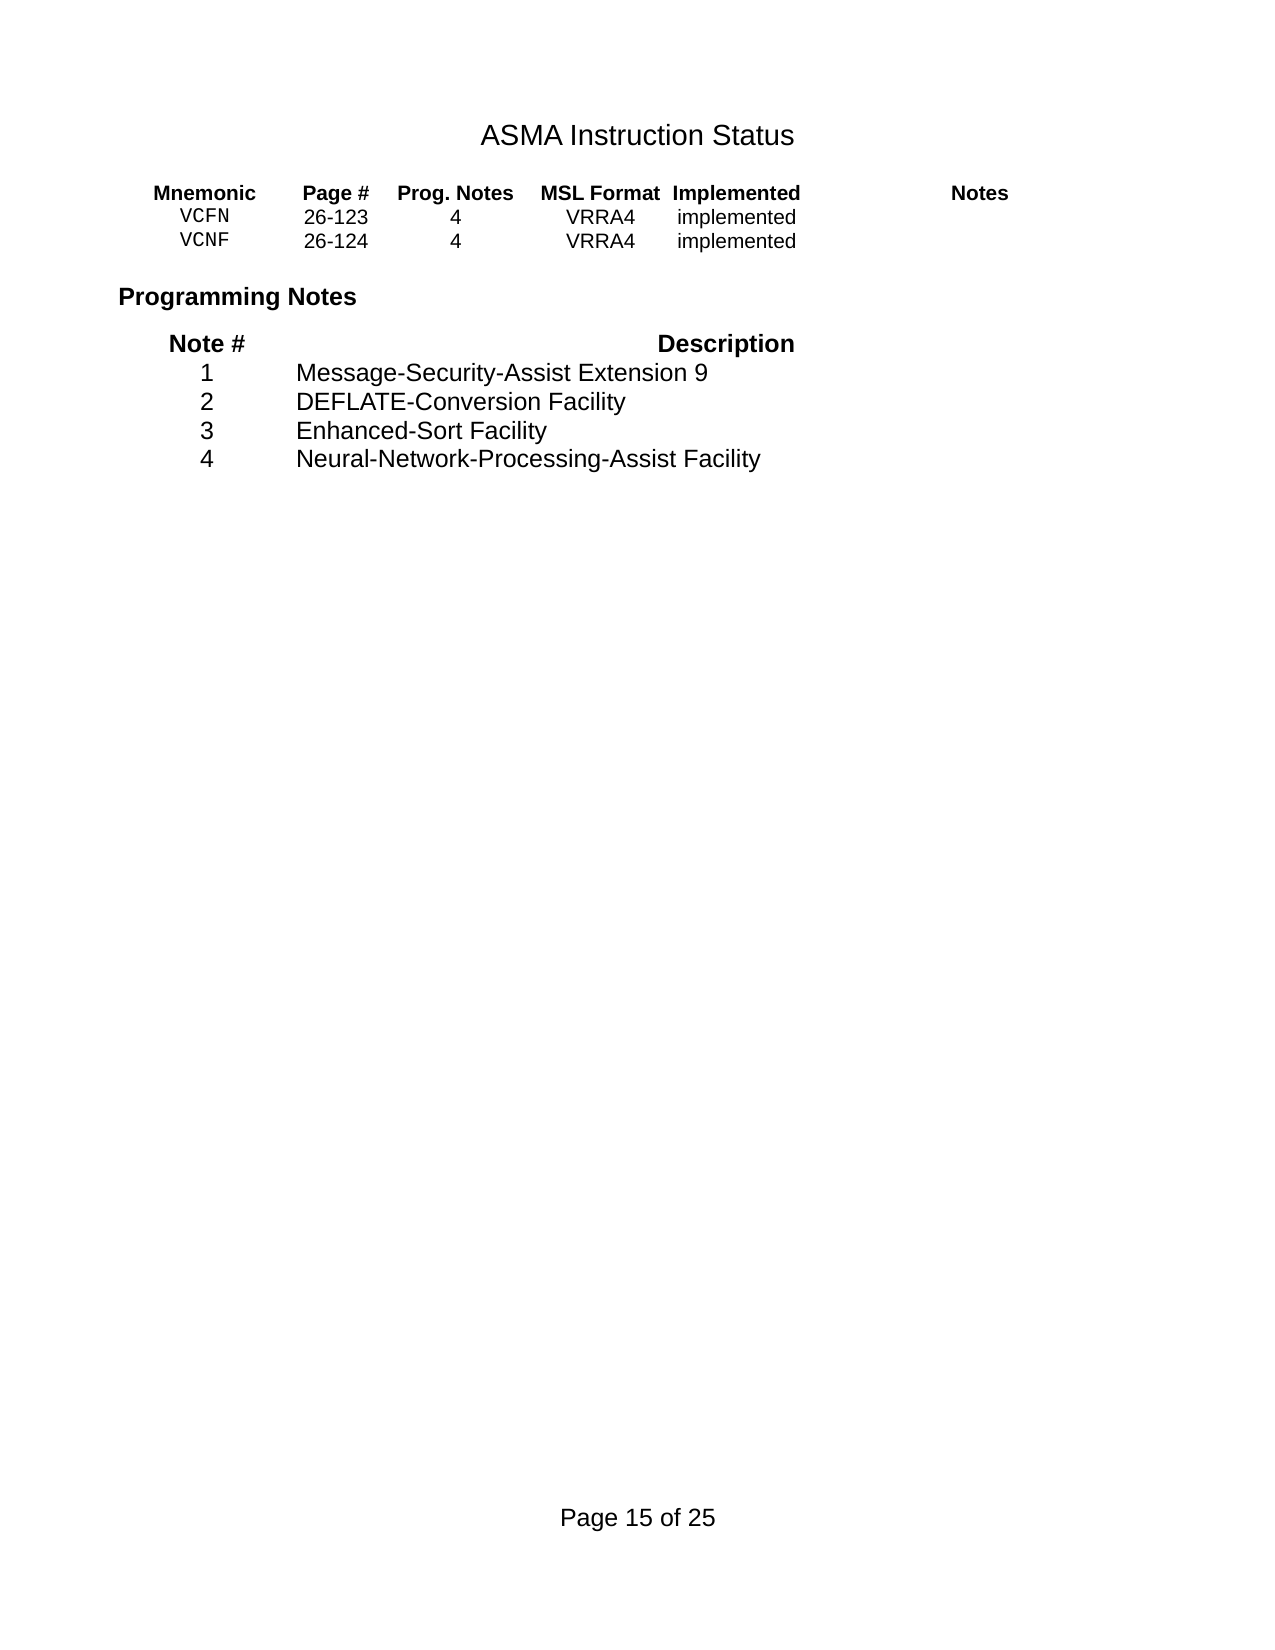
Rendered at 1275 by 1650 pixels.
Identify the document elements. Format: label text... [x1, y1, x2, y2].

table_cell 1 [118, 358, 296, 387]
table_header Description [296, 329, 1157, 358]
table_cell 26-124 [291, 229, 381, 253]
table_cell VRRA4 [530, 229, 671, 253]
table_cell Message-Security-Assist Extension 9 [296, 358, 1157, 387]
table_cell 3 [118, 416, 296, 444]
table_cell DEFLATE-Conversion Facility [296, 387, 1157, 416]
table_cell VCFN [118, 205, 291, 229]
table_header Prog. Notes [381, 181, 530, 205]
table_cell Enhanced-Sort Facility [296, 416, 1157, 444]
table_cell 4 [381, 229, 530, 253]
table_header Page # [291, 181, 381, 205]
table_cell implemented [671, 229, 803, 253]
table_cell VRRA4 [530, 205, 671, 229]
table_cell 2 [118, 387, 296, 416]
table_header MSL Format [530, 181, 671, 205]
table_header Mnemonic [118, 181, 291, 205]
table_header Implemented [671, 181, 803, 205]
table_header Note # [118, 329, 296, 358]
table_cell Neural-Network-Processing-Assist Facility [296, 444, 1157, 473]
table_cell VCNF [118, 229, 291, 253]
table_cell implemented [671, 205, 803, 229]
table_cell 26-123 [291, 205, 381, 229]
table_cell 4 [381, 205, 530, 229]
table_cell 4 [118, 444, 296, 473]
table_cell [803, 205, 1157, 229]
table_header Notes [803, 181, 1157, 205]
table_cell [803, 229, 1157, 253]
text Programming Notes [118, 282, 1157, 311]
